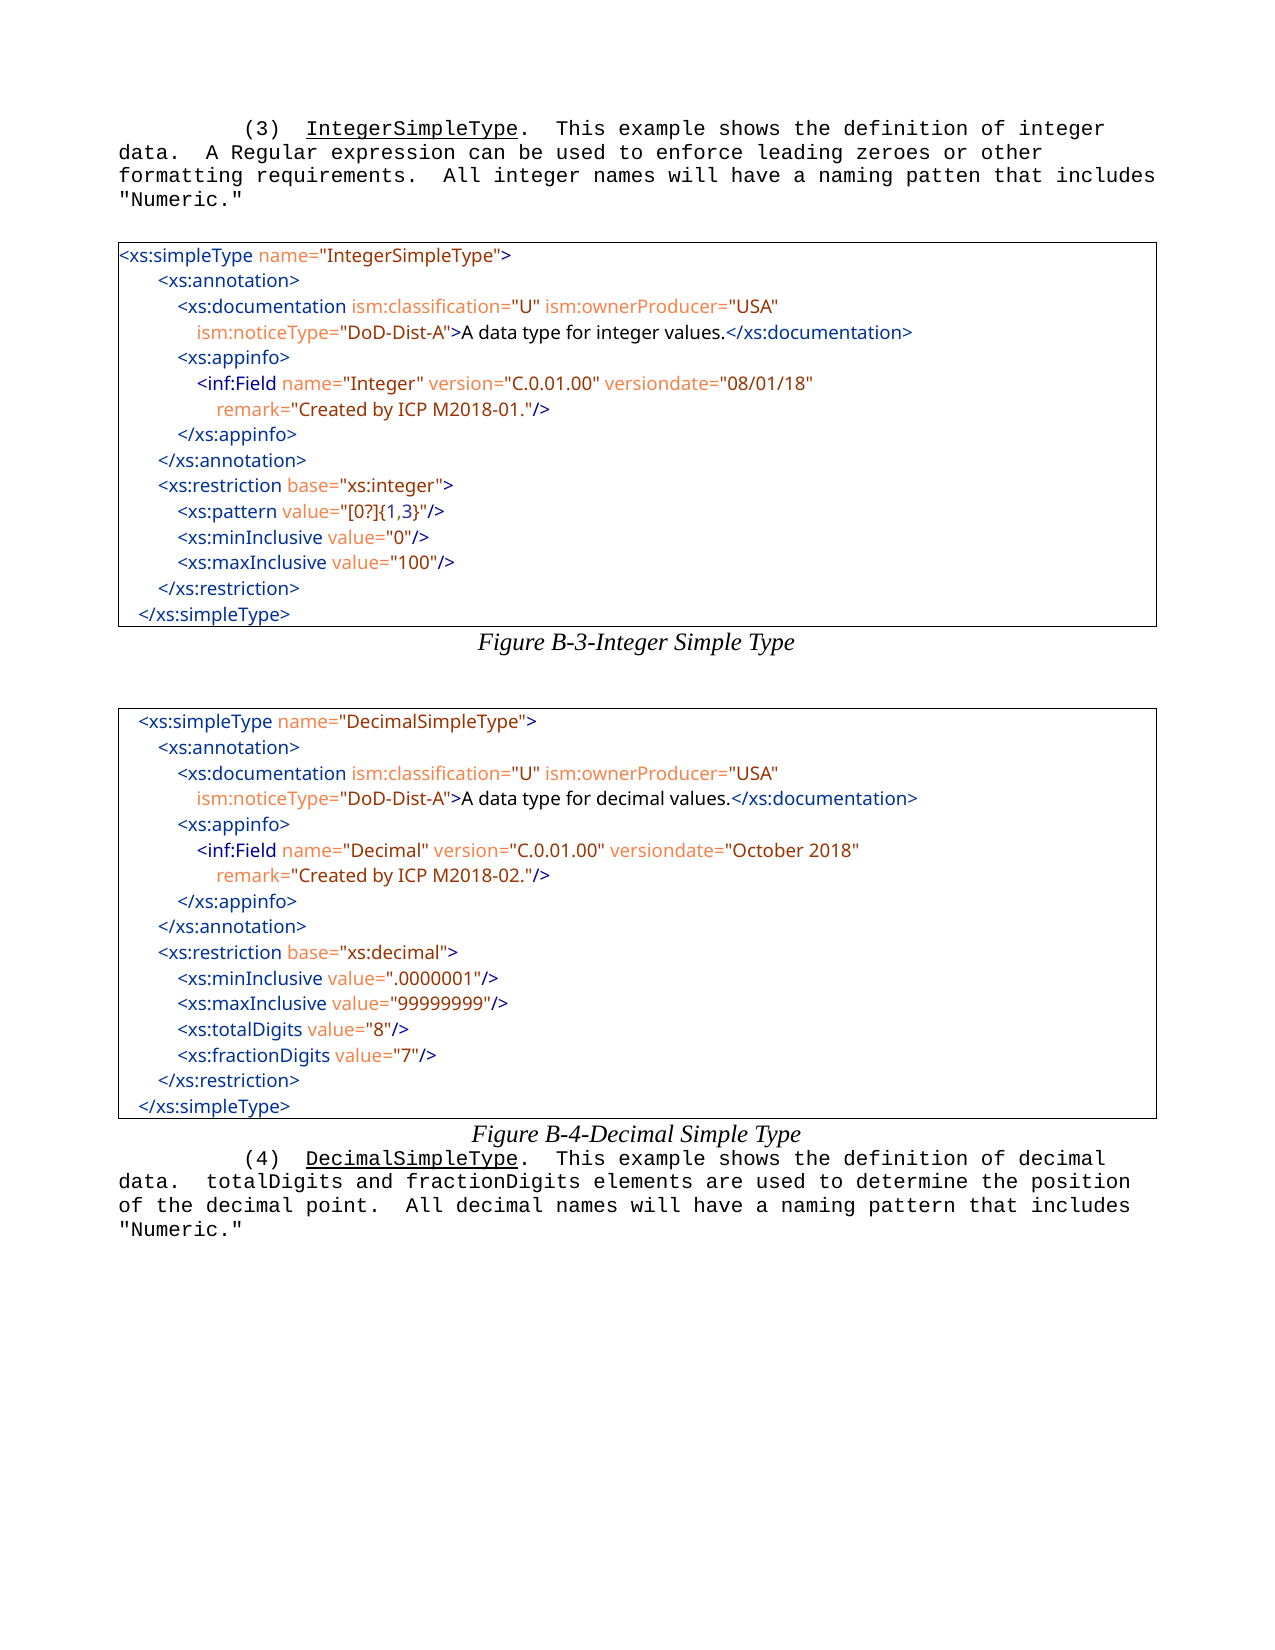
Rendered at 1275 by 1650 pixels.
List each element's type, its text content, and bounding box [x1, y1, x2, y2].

text (3) IntegerSimpleType. This example shows the definition of integer data. A Regular expression can be used to enforce leading zeroes or other formatting requirements. All integer names will have a naming patten that includes "Numeric." [118, 118, 1157, 213]
text Figure B-3-Integer Simple Type [119, 627, 1156, 656]
text (4) DecimalSimpleType. This example shows the definition of decimal data. totalDigits and fractionDigits elements are used to determine the position of the decimal point. All decimal names will have a naming pattern that includes "Numeric." [118, 1119, 1157, 1242]
text [119, 709, 1156, 721]
text Figure B-3-Integer Simple Type [119, 255, 1156, 626]
text Figure B-4-Decimal Simple Type [119, 721, 1156, 1118]
text Figure B-4-Decimal Simple Type [119, 1119, 1156, 1148]
